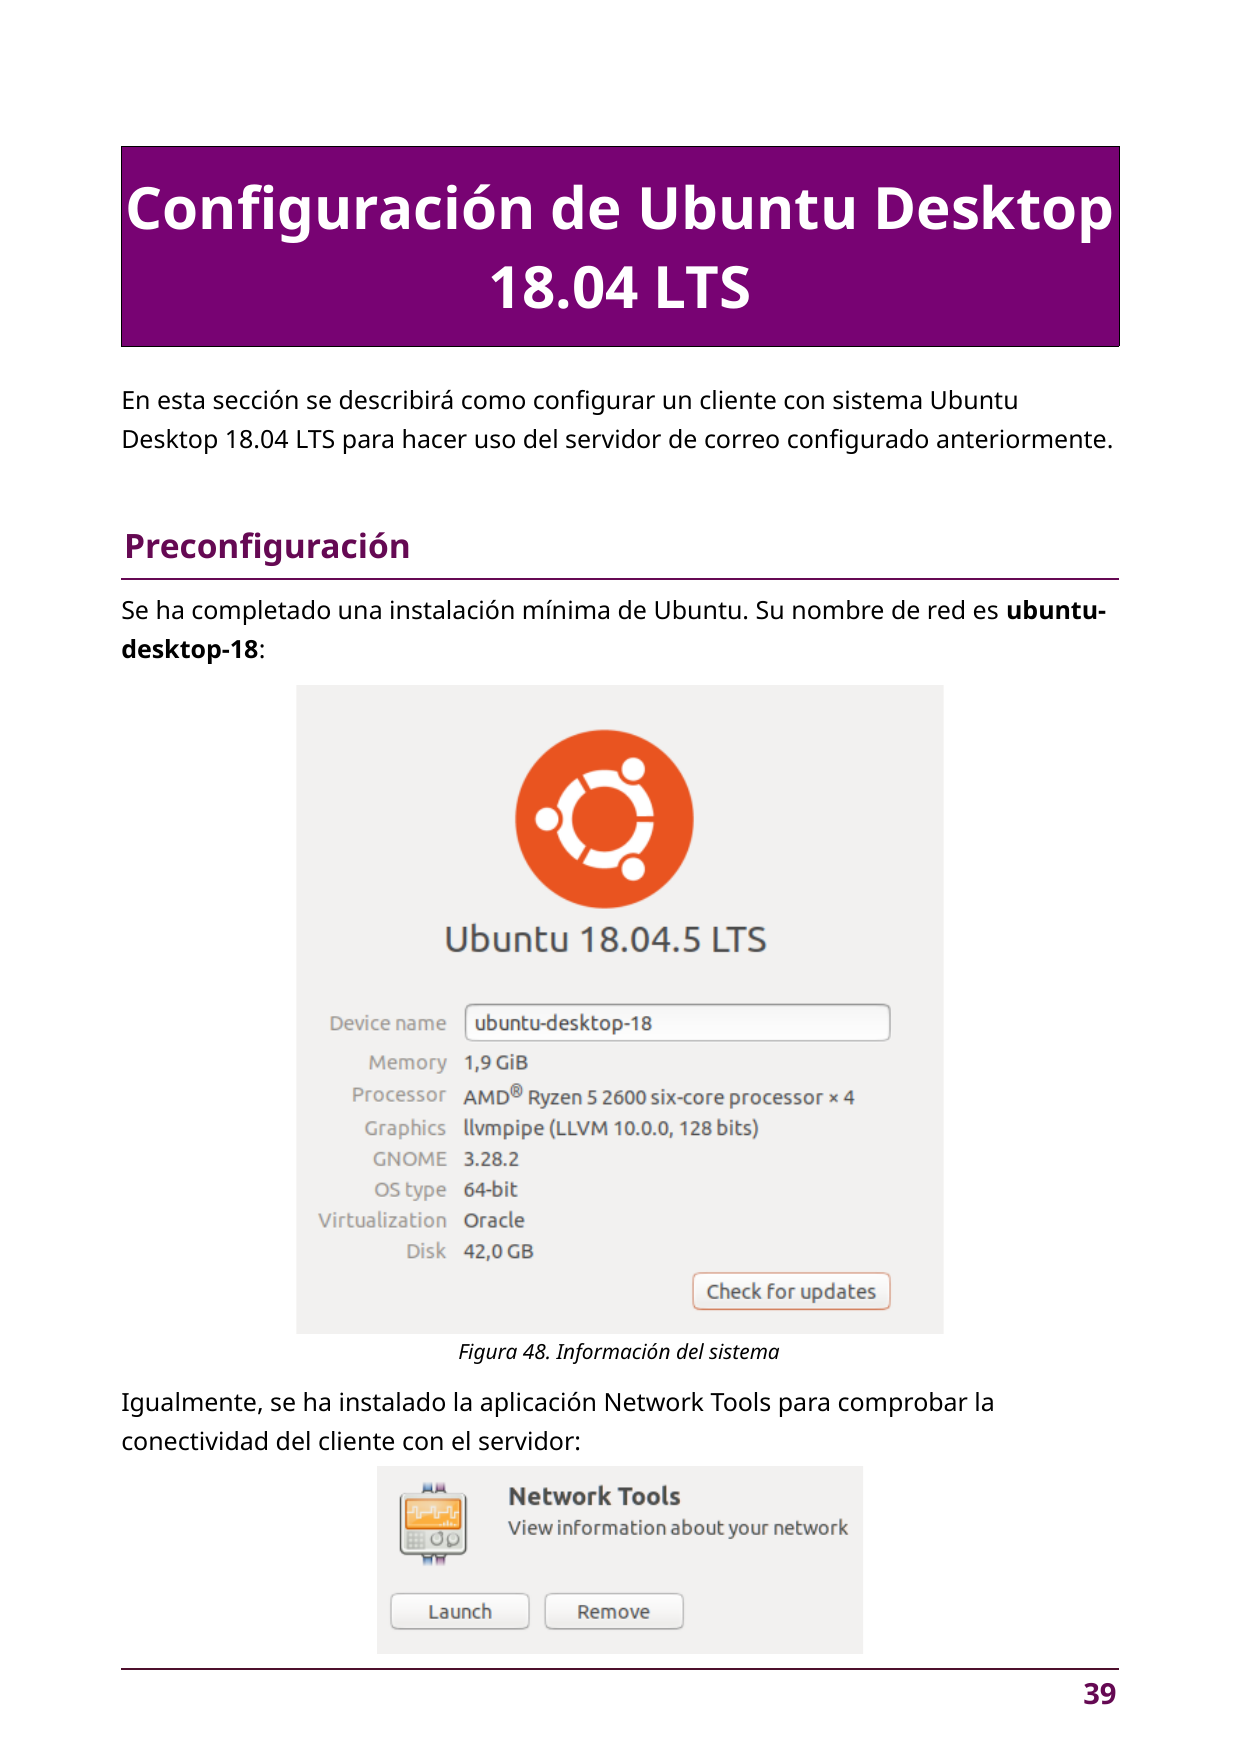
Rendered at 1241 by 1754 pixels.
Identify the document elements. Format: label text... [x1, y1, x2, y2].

picture [296, 685, 944, 1334]
picture [377, 1466, 864, 1654]
text Igualmente, se ha instalado la aplicación Network Tools para comprobar la conectividad del cliente con el servidor: [121, 1384, 1119, 1458]
subtitle Preconfiguración [121, 520, 1119, 578]
text Se ha completado una instalación mínima de Ubuntu. Su nombre de red es ubuntu-desktop-18: [121, 593, 1119, 666]
text En esta sección se describirá como configurar un cliente con sistema Ubuntu Desktop 18.04 LTS para hacer uso del servidor de correo configurado anteriormente. [121, 383, 1119, 456]
title Configuración de Ubuntu Desktop 18.04 LTS [122, 147, 1119, 346]
text Figura 48. Información del sistema [121, 686, 1119, 1366]
